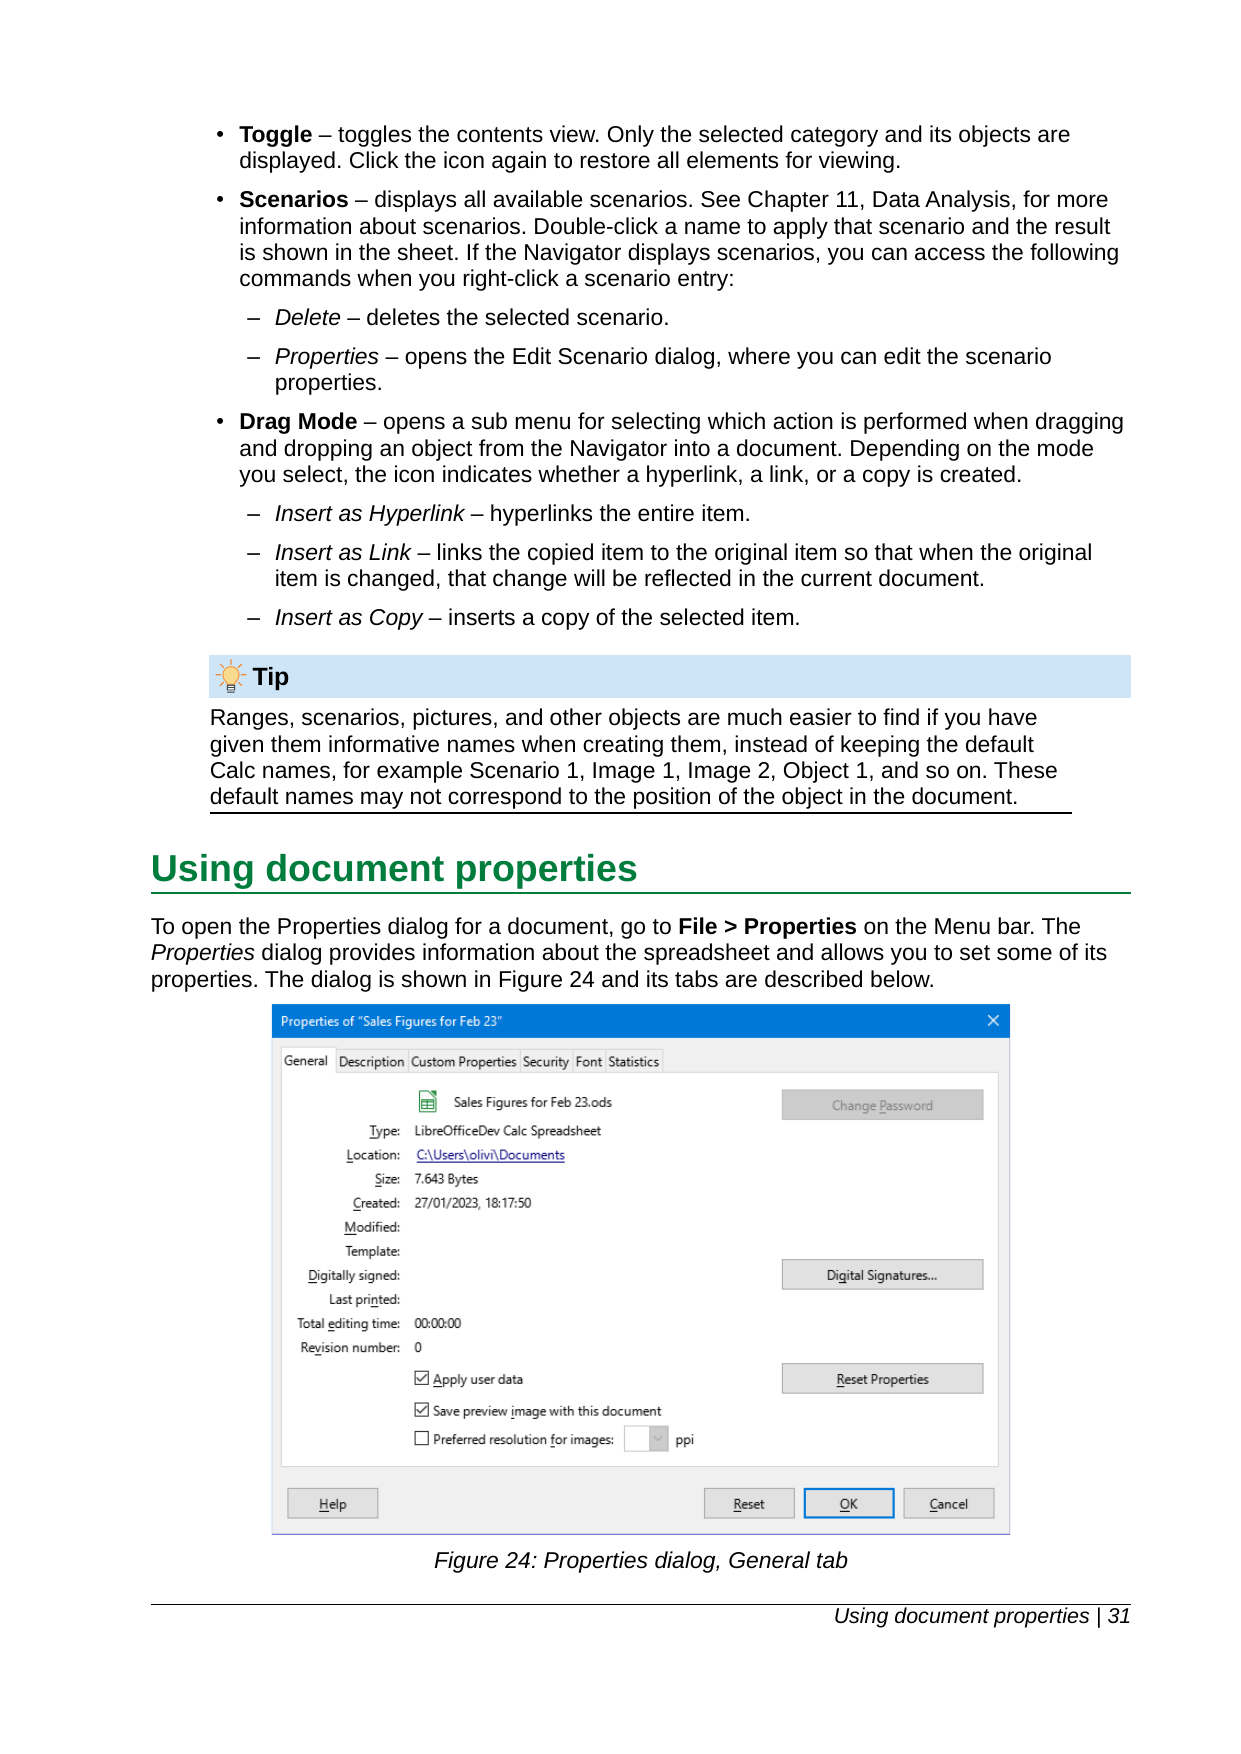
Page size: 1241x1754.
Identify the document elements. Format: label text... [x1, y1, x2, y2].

list Insert as Hyperlink – hyperlinks the entire item. [260, 500, 1131, 526]
list Properties – opens the Edit Scenario dialog, where you can edit the scenario properties. [260, 343, 1131, 396]
list Toggle – toggles the contents view. Only the selected category and its objects are displayed. Click the icon again to restore all elements for viewing. [224, 121, 1131, 174]
subtitle Using document properties [151, 846, 1131, 892]
subtitle Tip [209, 655, 1131, 698]
text To open the Properties dialog for a document, go to File > Properties on the Menu bar. The Properties dialog provides information about the spreadsheet and allows you to set some of its properties. The dialog is shown in Figure 24 and its tabs are described below. [151, 913, 1131, 992]
list Insert as Copy – inserts a copy of the selected item. [260, 604, 1131, 630]
list Drag Mode – opens a sub menu for selecting which action is performed when dragging and dropping an object from the Navigator into a document. Depending on the mode you select, the icon indicates whether a hyperlink, a link, or a copy is created. [224, 408, 1131, 487]
text Figure 24: Properties dialog, General tab [272, 1547, 1010, 1573]
list Insert as Link – links the copied item to the original item so that when the original item is changed, that change will be reflected in the current document. [260, 539, 1131, 591]
list Delete – deletes the selected scenario. [260, 304, 1131, 331]
text Ranges, scenarios, pictures, and other objects are much easier to find if you have given them informative names when creating them, instead of keeping the default Calc names, for example Scenario 1, Image 1, Image 2, Object 1, and so on. These default names may not correspond to the position of the object in the document. [209, 704, 1072, 814]
picture [271, 1004, 1011, 1535]
list Scenarios – displays all available scenarios. See Chapter 11, Data Analysis, for more information about scenarios. Double-click a name to apply that scenario and the result is shown in the sheet. If the Navigator displays scenarios, you can access the following commands when you right-click a scenario entry: [224, 186, 1131, 292]
